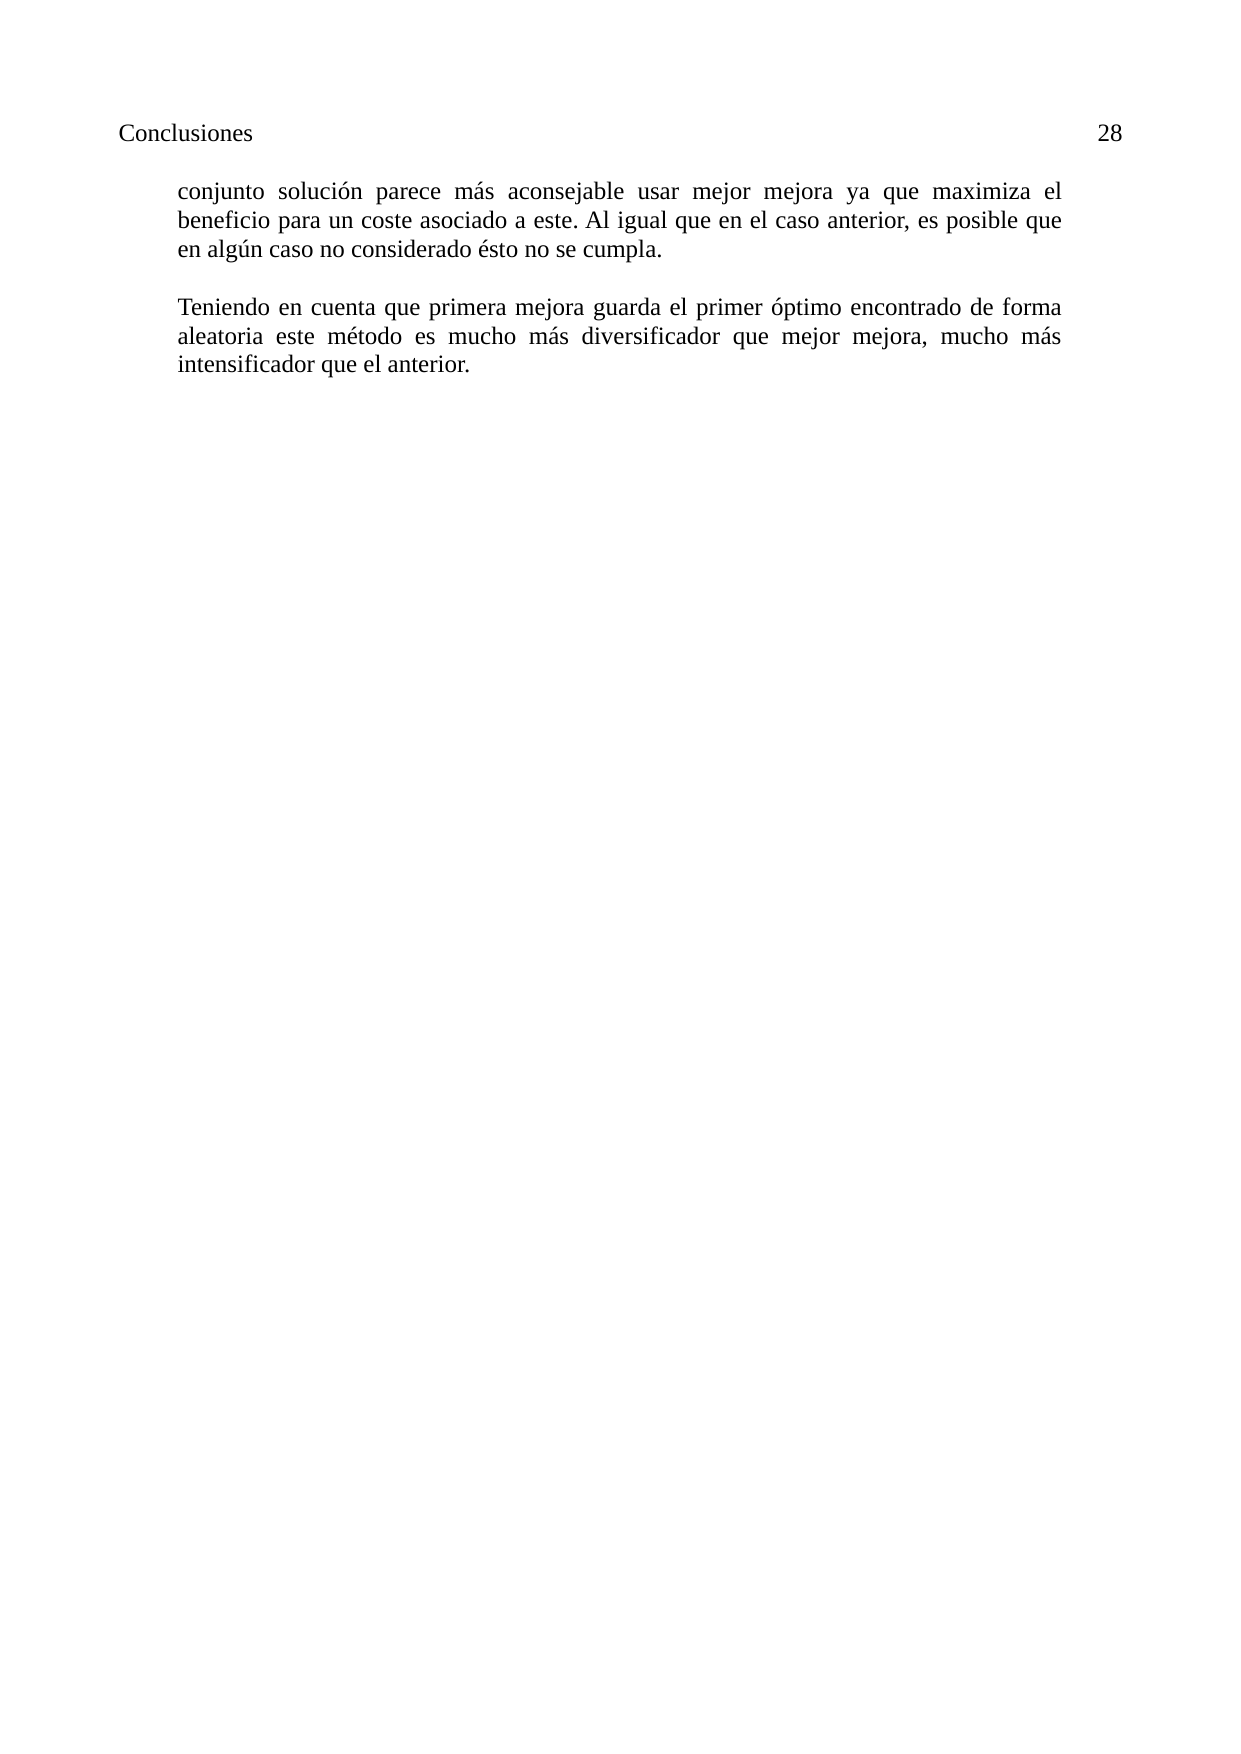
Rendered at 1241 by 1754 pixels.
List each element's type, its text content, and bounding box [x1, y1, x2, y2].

text conjunto solución parece más aconsejable usar mejor mejora ya que maximiza el beneficio para un coste asociado a este. Al igual que en el caso anterior, es posible que en algún caso no considerado ésto no se cumpla. [177, 176, 1063, 263]
text Teniendo en cuenta que primera mejora guarda el primer óptimo encontrado de forma aleatoria este método es mucho más diversificador que mejor mejora, mucho más intensificador que el anterior. [177, 292, 1063, 378]
